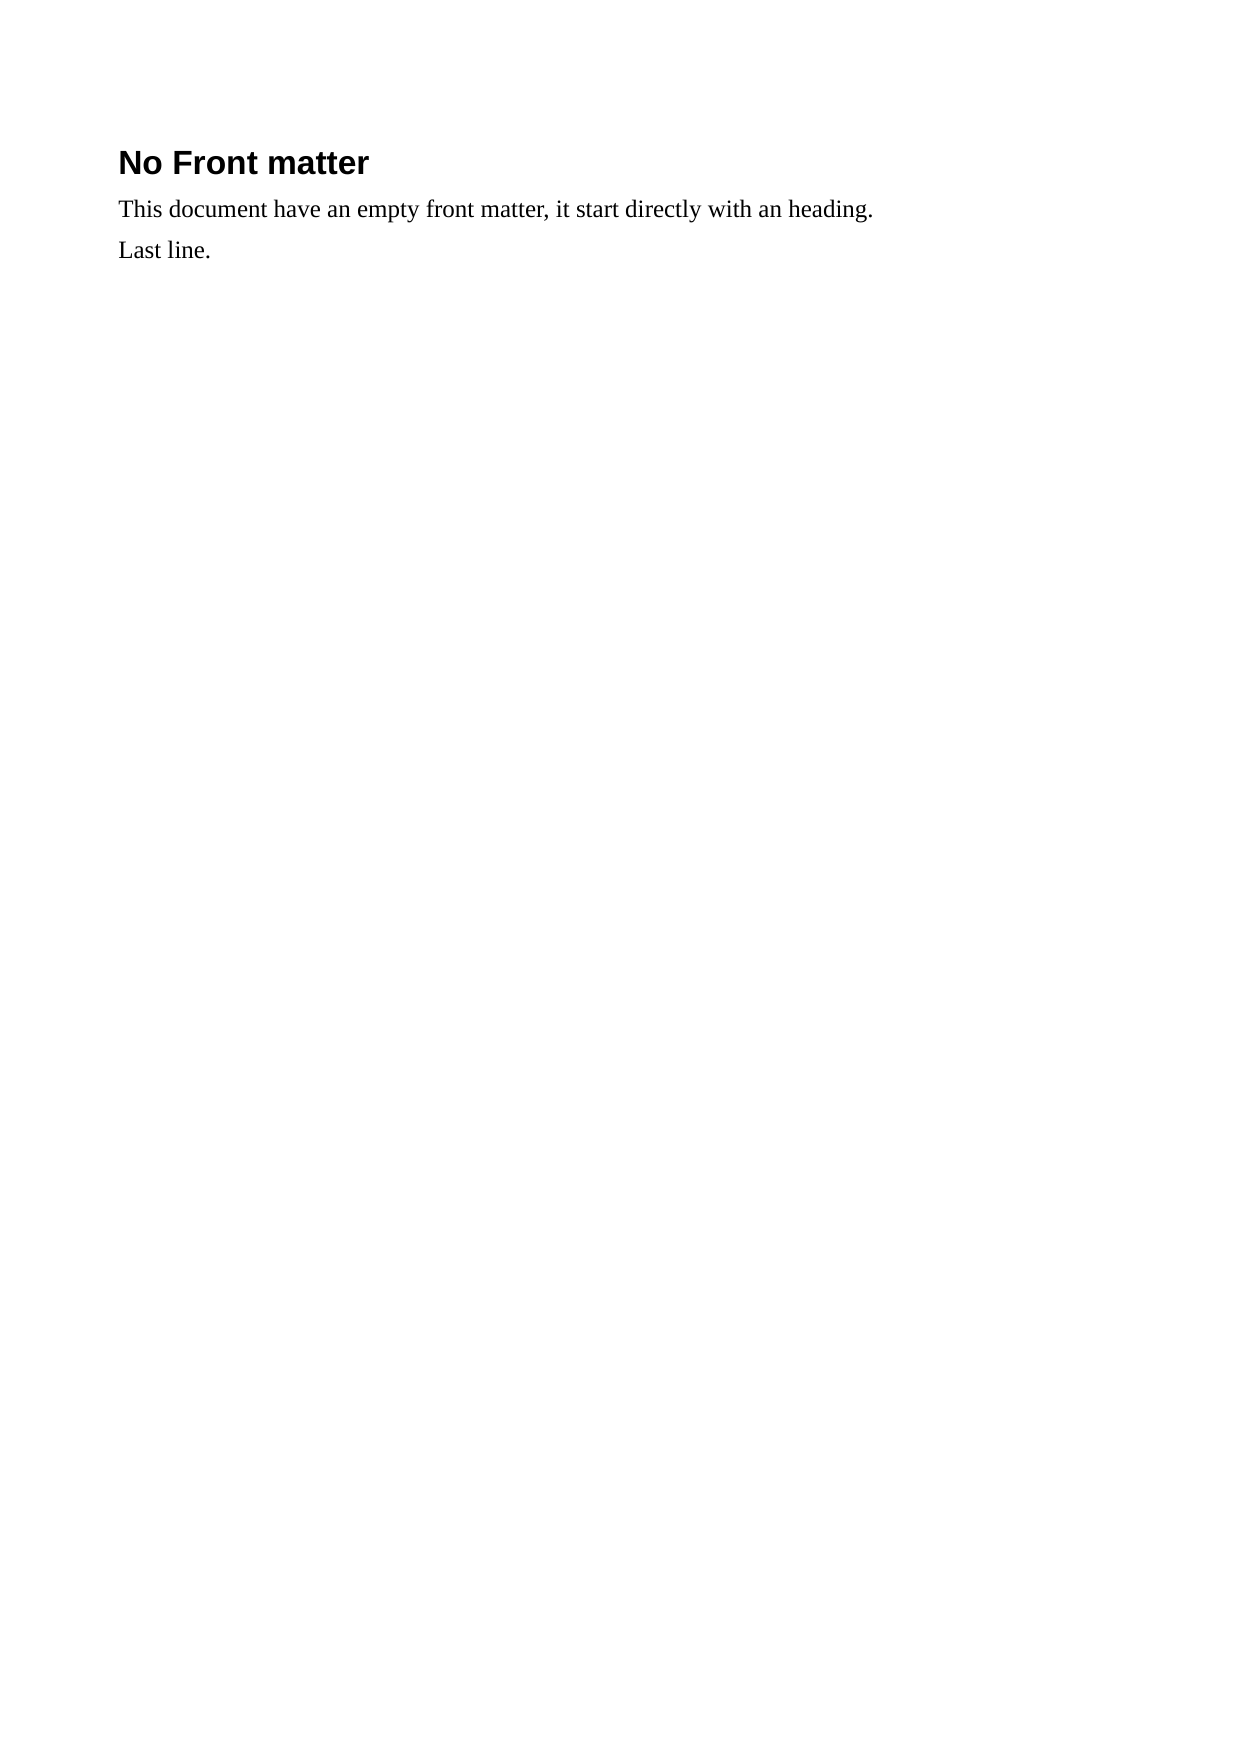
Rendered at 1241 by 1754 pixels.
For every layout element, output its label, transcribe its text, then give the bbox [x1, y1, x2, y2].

text Last line. [118, 236, 1122, 264]
text This document have an empty front matter, it start directly with an heading. [118, 194, 1122, 223]
subtitle No Front matter [118, 143, 1122, 182]
